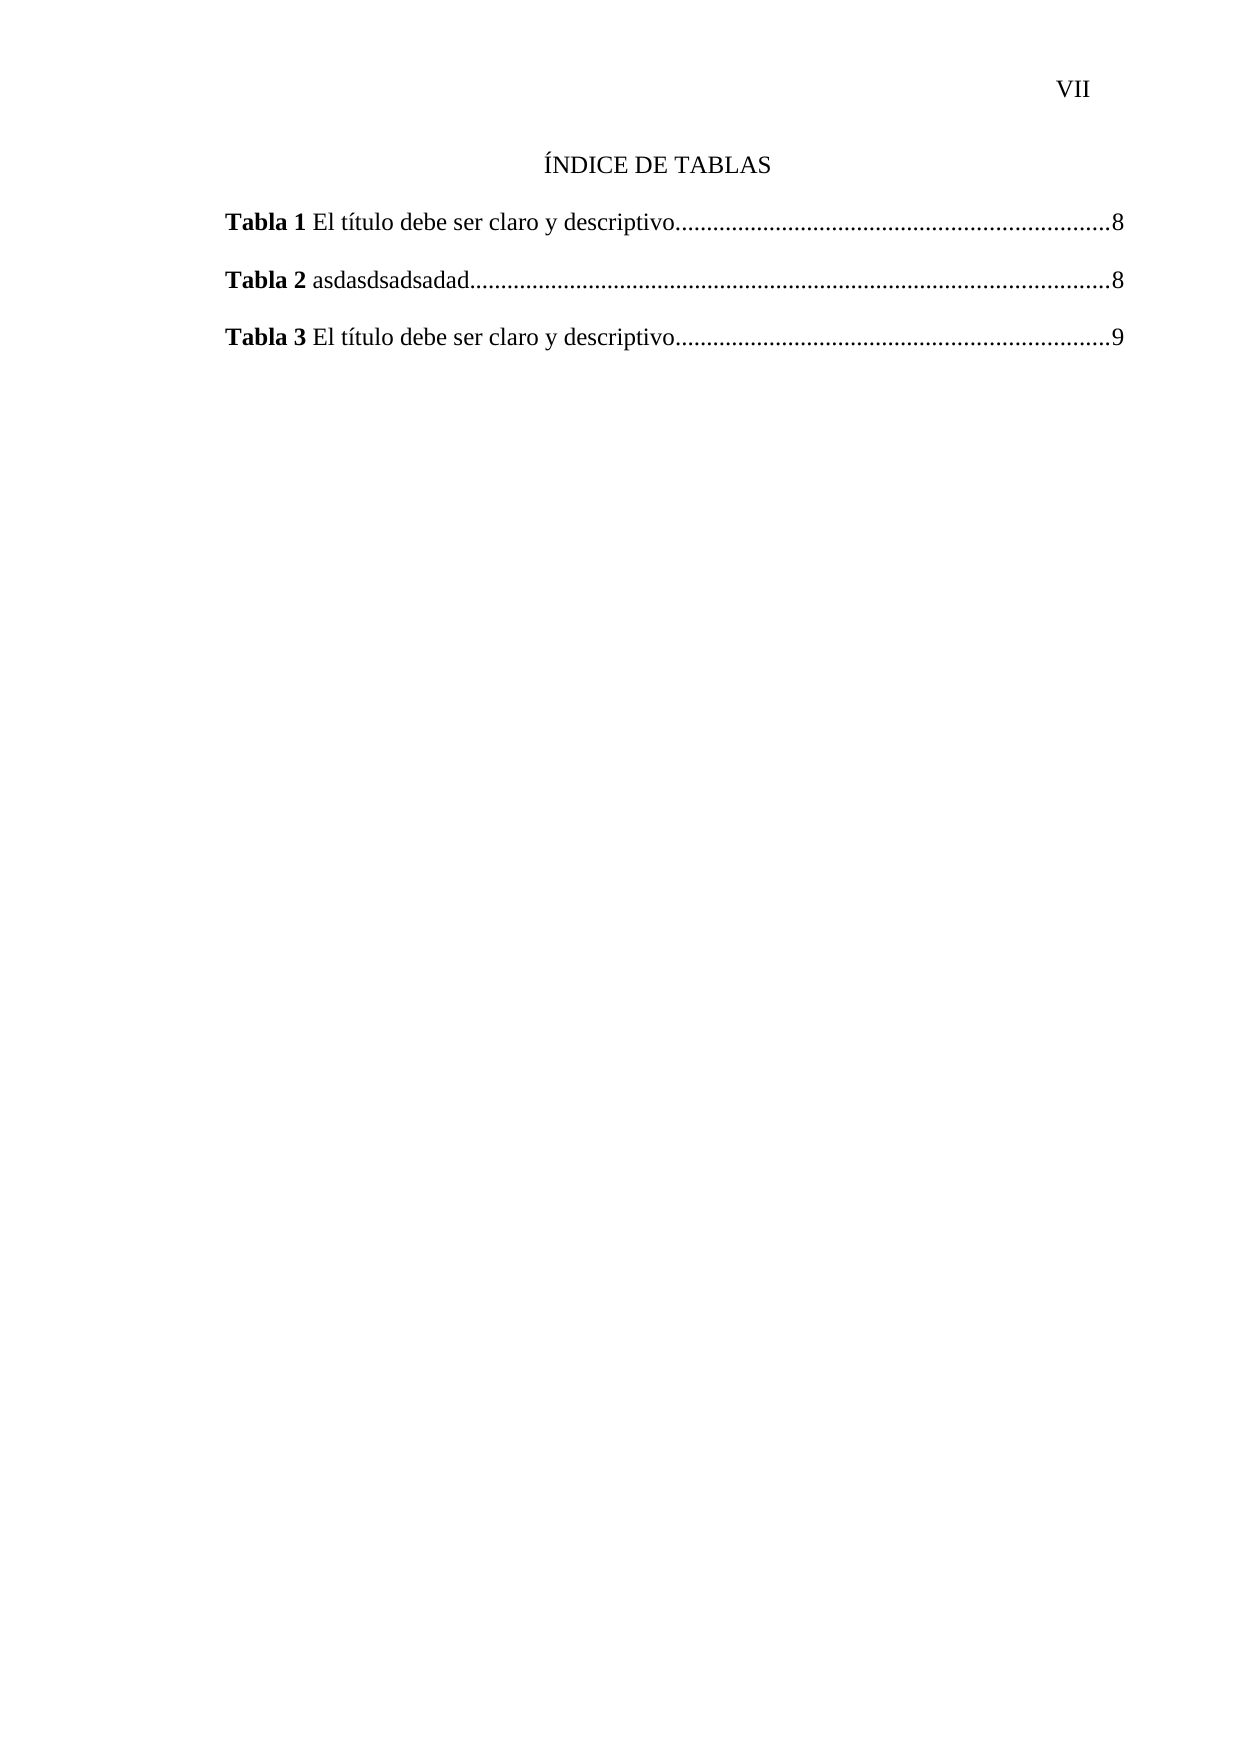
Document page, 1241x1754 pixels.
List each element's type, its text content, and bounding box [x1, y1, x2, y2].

text Tabla 3 El título debe ser claro y descriptivo 9 [225, 322, 1090, 351]
text ÍNDICE DE TABLAS [225, 150, 1090, 179]
text Tabla 2 asdasdsadsadad. 8 [225, 265, 1090, 294]
text Tabla 1 El título debe ser claro y descriptivo. 8 [225, 207, 1090, 236]
